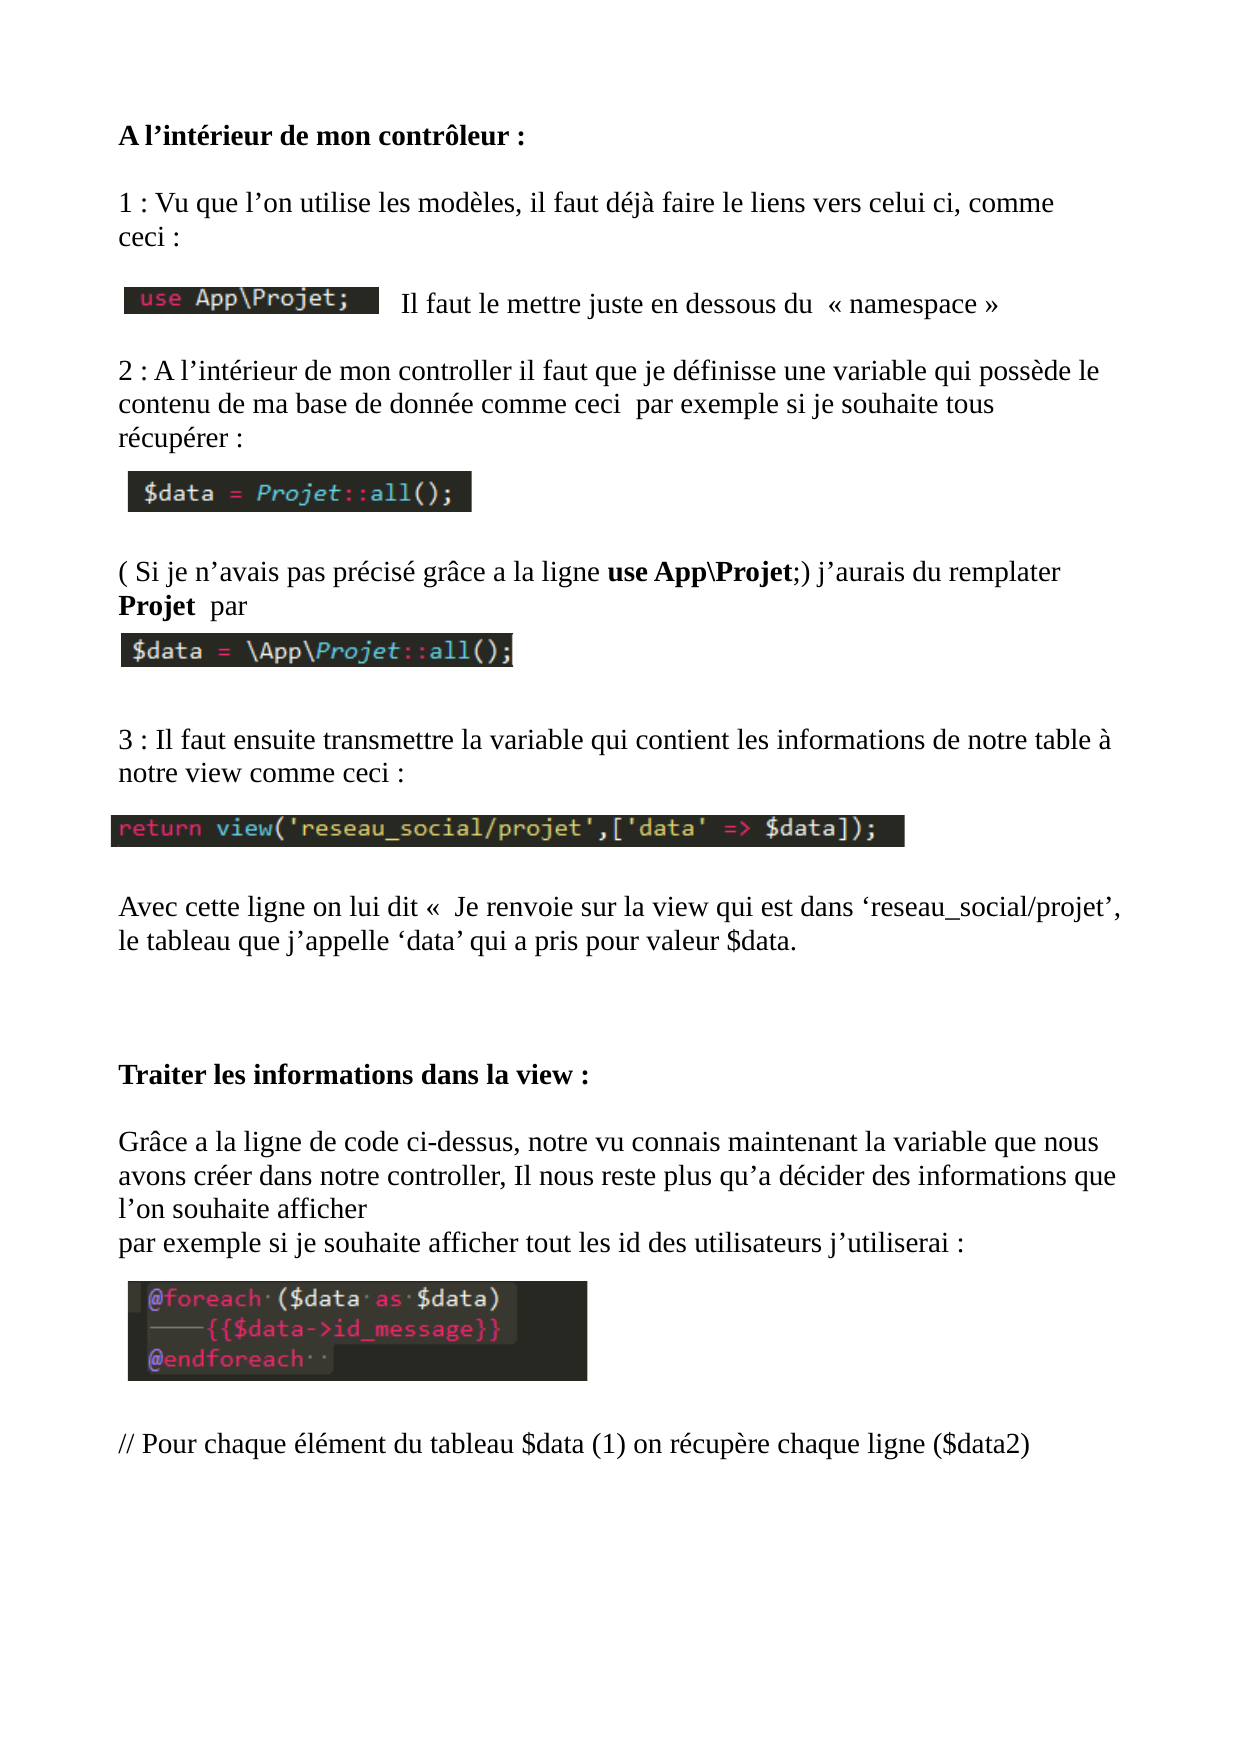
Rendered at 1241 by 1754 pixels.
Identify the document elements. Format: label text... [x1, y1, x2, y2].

picture [121, 633, 514, 667]
text // Pour chaque élément du tableau $data (1) on récupère chaque ligne ($data2) [118, 1426, 1122, 1460]
text Avec cette ligne on lui dit « Je renvoie sur la view qui est dans ‘reseau_social/projet’, le tableau que j’appelle ‘data’ qui a pris pour valeur $data. [118, 889, 1122, 957]
text par exemple si je souhaite afficher tout les id des utilisateurs j’utiliserai : [118, 1225, 1122, 1258]
text 2 : A l’intérieur de mon controller il faut que je définisse une variable qui possède le contenu de ma base de donnée comme ceci par exemple si je souhaite tous récupérer : [118, 353, 1122, 453]
text Il faut le mettre juste en dessous du « namespace » [118, 286, 1122, 319]
picture [124, 287, 379, 314]
text A l’intérieur de mon contrôleur : [118, 118, 1122, 152]
text Traiter les informations dans la view : [118, 1057, 1122, 1091]
text 3 : Il faut ensuite transmettre la variable qui contient les informations de notre table à notre view comme ceci : [118, 722, 1122, 789]
picture [110, 815, 905, 847]
text ( Si je n’avais pas précisé grâce a la ligne use App\Projet;) j’aurais du remplater Projet par [118, 554, 1122, 621]
picture [127, 1281, 588, 1381]
text Grâce a la ligne de code ci-dessus, notre vu connais maintenant la variable que nous avons créer dans notre controller, Il nous reste plus qu’a décider des informations que l’on souhaite afficher [118, 1124, 1122, 1225]
picture [127, 471, 472, 512]
text 1 : Vu que l’on utilise les modèles, il faut déjà faire le liens vers celui ci, comme ceci : [118, 185, 1122, 252]
